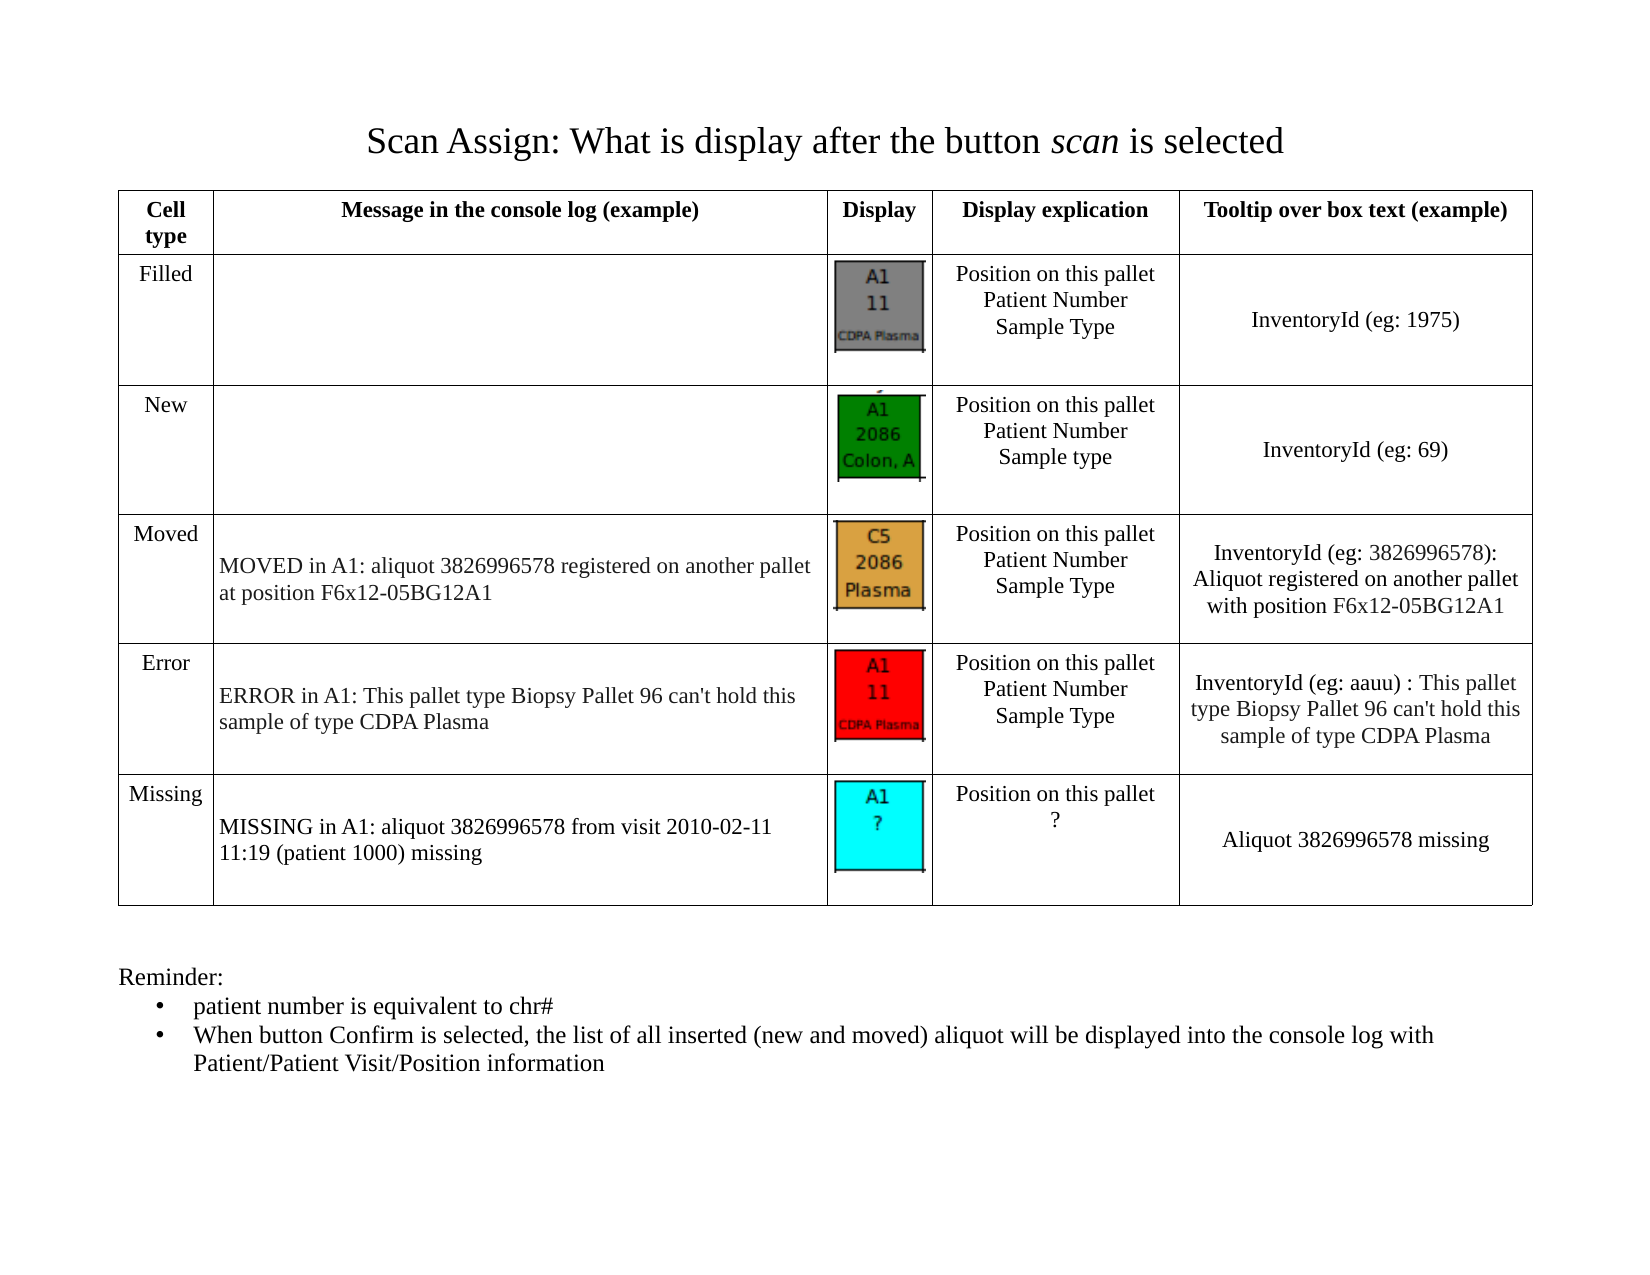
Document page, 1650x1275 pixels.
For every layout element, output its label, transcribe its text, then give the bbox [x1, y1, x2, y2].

table_cell [828, 255, 932, 385]
table_cell InventoryId (eg: 1975) [1180, 255, 1532, 385]
table_header Tooltip over box text (example) [1180, 191, 1532, 254]
table_cell [214, 386, 827, 514]
table_cell Filled [119, 255, 213, 385]
text Scan Assign: What is display after the button scan is selected [118, 118, 1532, 161]
table_cell [828, 644, 932, 774]
table_cell Aliquot 3826996578 missing [1180, 775, 1532, 904]
table_cell New [119, 386, 213, 514]
table_header Display [828, 191, 932, 254]
picture [833, 779, 926, 873]
table_cell [828, 775, 932, 872]
table_cell Moved [119, 515, 213, 643]
table_cell MOVED in A1: aliquot 3826996578 registered on another pallet at position F6x12-05BG12A1 [214, 515, 827, 643]
table_cell [214, 255, 827, 385]
table_cell InventoryId (eg: aauu) : This pallet type Biopsy Pallet 96 can't hold this sample of type CDPA Plasma [1180, 644, 1532, 774]
table_header Message in the console log (example) [214, 191, 827, 254]
picture [833, 648, 926, 742]
table_cell Error [119, 644, 213, 774]
list patient number is equivalent to chr# [156, 991, 1532, 1020]
table_cell Missing [119, 775, 213, 904]
picture [833, 260, 926, 353]
picture [833, 390, 926, 482]
table_cell MISSING in A1: aliquot 3826996578 from visit 2010-02-11 11:19 (patient 1000) missing [214, 775, 827, 904]
table_cell [828, 515, 932, 643]
table_cell [828, 386, 932, 514]
picture [833, 520, 926, 611]
table_header Cell type [119, 191, 213, 254]
table_cell ERROR in A1: This pallet type Biopsy Pallet 96 can't hold this sample of type CDPA Plasma [214, 644, 827, 774]
table_header Display explication [933, 191, 1179, 254]
table_cell Position on this pallet Patient Number Sample Type [933, 255, 1179, 385]
list When button Confirm is selected, the list of all inserted (new and moved) aliquot will be displayed into the console log with Patient/Patient Visit/Position information [156, 1020, 1532, 1106]
table_cell Position on this pallet ? [933, 775, 1179, 904]
table_cell Position on this pallet Patient Number Sample Type [933, 515, 1179, 643]
table_cell [828, 873, 932, 904]
table_cell InventoryId (eg: 3826996578): Aliquot registered on another pallet with position F6x12-05BG12A1 [1180, 515, 1532, 643]
text Reminder: [118, 962, 1532, 991]
table_cell Position on this pallet Patient Number Sample type [933, 386, 1179, 514]
table_cell Position on this pallet Patient Number Sample Type [933, 644, 1179, 774]
table_cell InventoryId (eg: 69) [1180, 386, 1532, 514]
